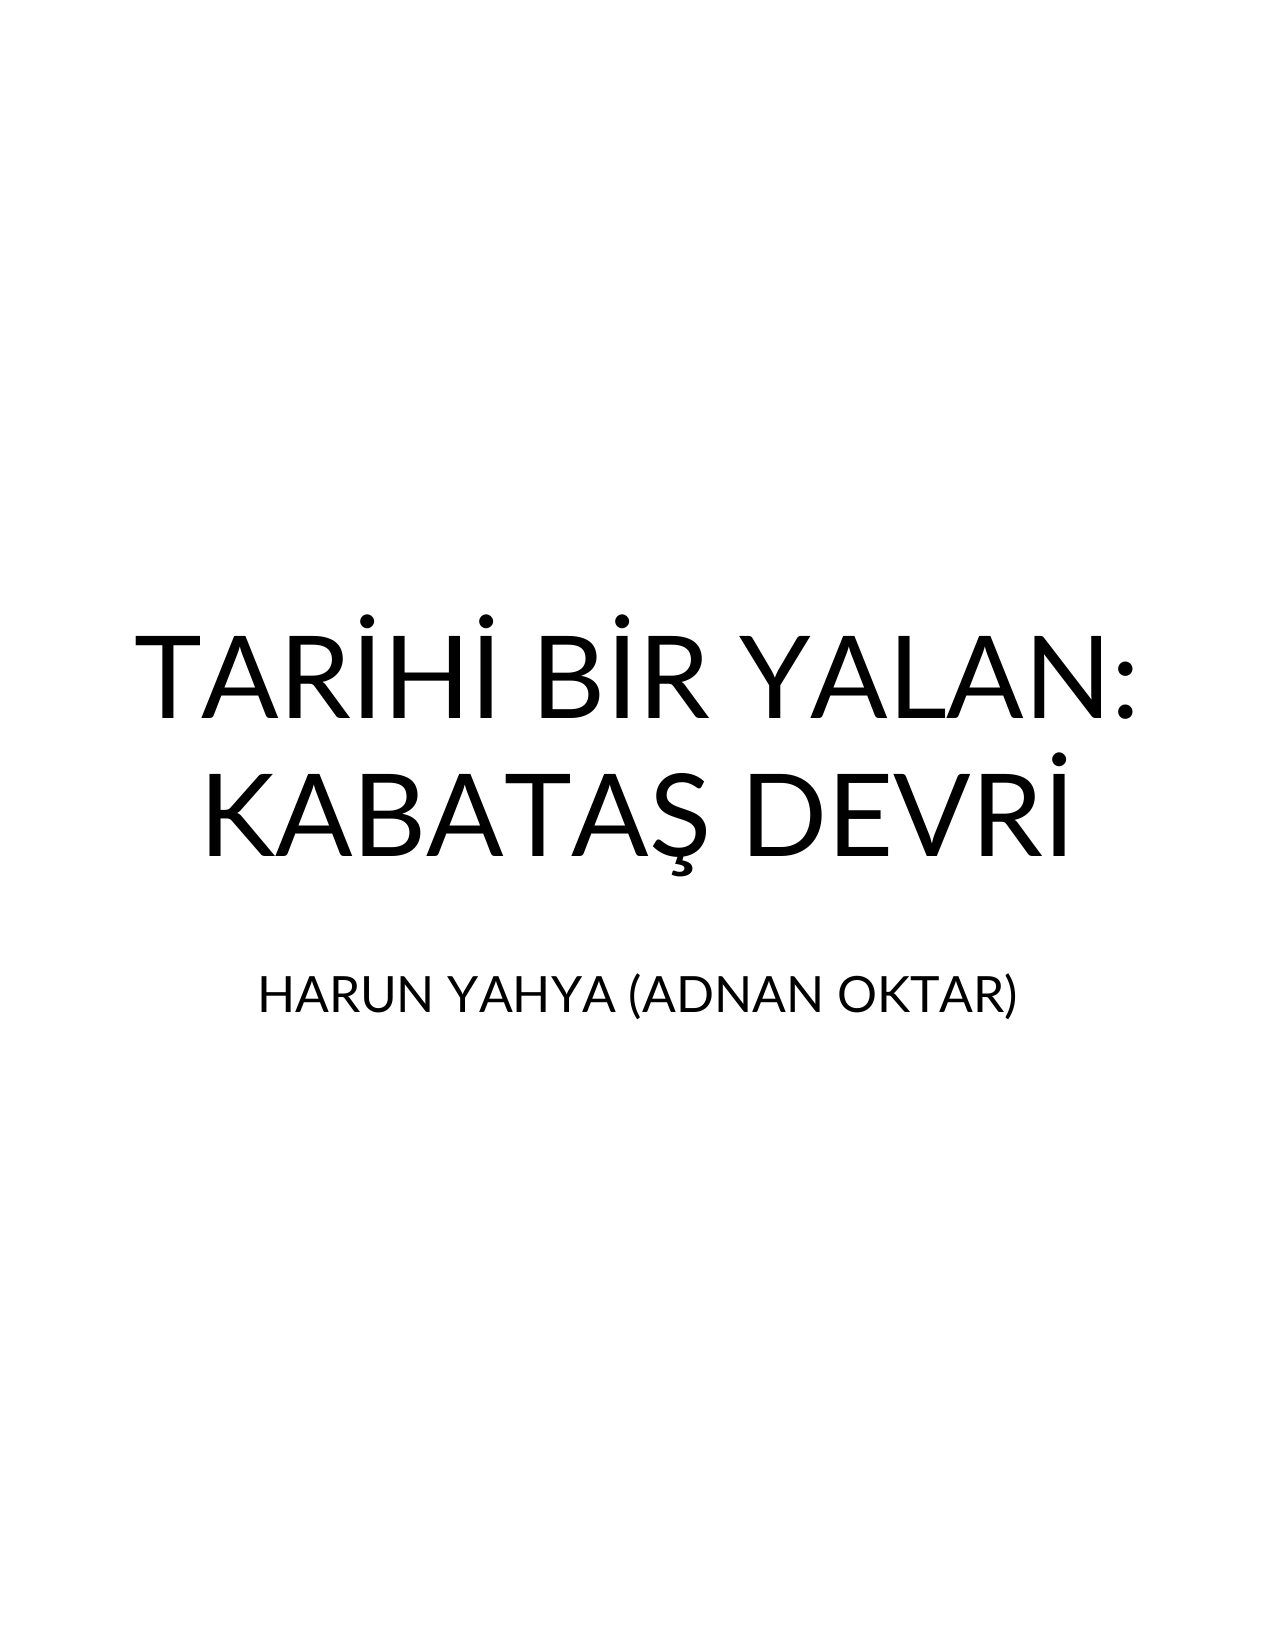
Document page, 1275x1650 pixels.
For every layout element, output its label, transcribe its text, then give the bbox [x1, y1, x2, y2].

text HARUN YAHYA (ADNAN OKTAR) [75, 963, 1200, 1023]
title TARİHİ BİR YALAN: KABATAŞ DEVRİ [75, 605, 1200, 880]
